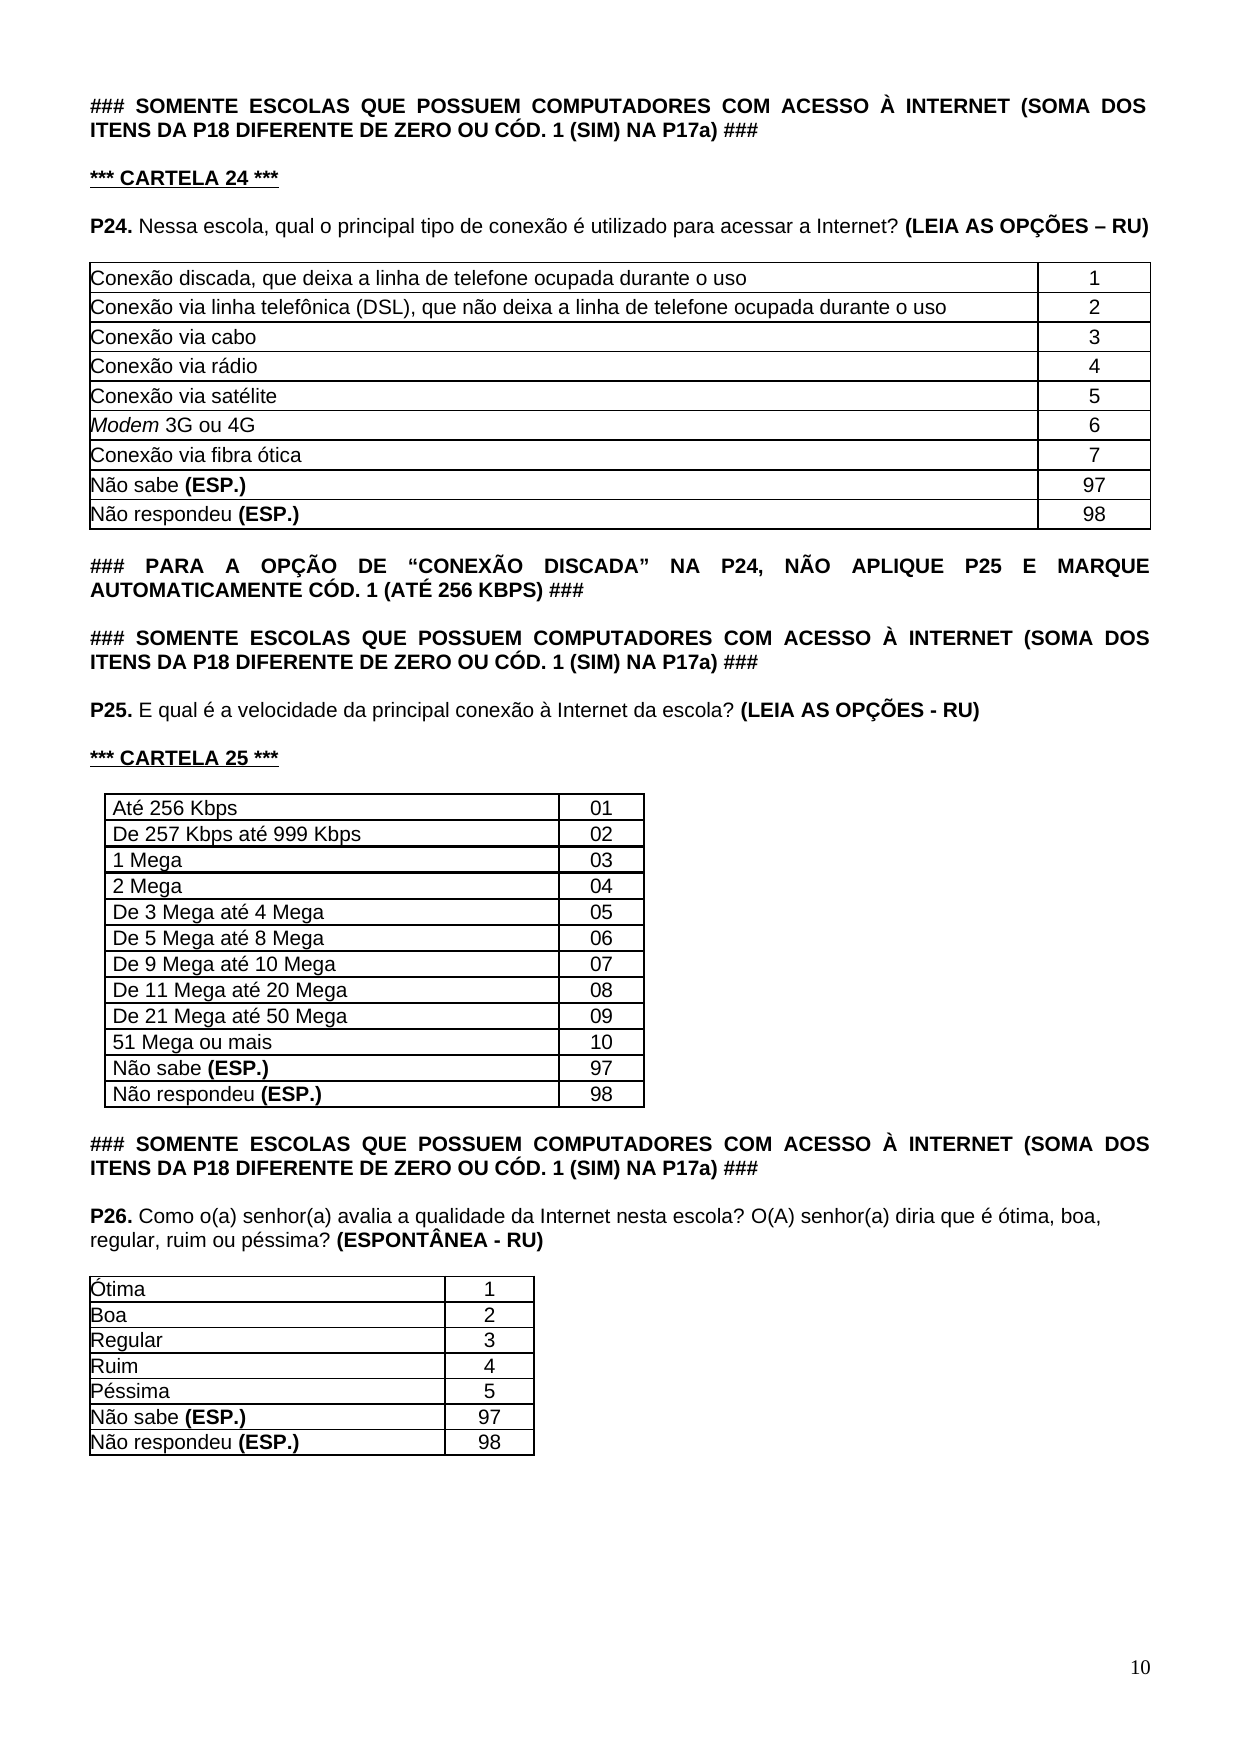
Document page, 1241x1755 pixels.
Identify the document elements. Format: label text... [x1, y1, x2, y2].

table_cell De 3 Mega até 4 Mega [106, 900, 558, 923]
table_header 1 [446, 1277, 533, 1301]
table_cell 03 [560, 848, 643, 871]
table_cell 3 [1039, 323, 1150, 351]
table_cell Não sabe (ESP.) [91, 471, 1037, 498]
table_cell 51 Mega ou mais [106, 1030, 558, 1054]
text P26. Como o(a) senhor(a) avalia a qualidade da Internet nesta escola? O(A) senhor(a) diria que é ótima, boa, regular, ruim ou péssima? (ESPONTÂNEA - RU) [90, 1204, 1151, 1252]
table_header Até 256 Kbps [106, 795, 558, 819]
table_cell 5 [446, 1379, 533, 1403]
table_header Conexão discada, que deixa a linha de telefone ocupada durante o uso [91, 263, 1037, 291]
table_cell 05 [560, 900, 643, 923]
table_cell 6 [1039, 411, 1150, 439]
table_cell De 5 Mega até 8 Mega [106, 926, 558, 949]
table_cell De 11 Mega até 20 Mega [106, 978, 558, 1002]
table_cell 2 [446, 1303, 533, 1327]
table_cell 3 [446, 1328, 533, 1352]
table_cell Ruim [91, 1354, 444, 1378]
table_cell Conexão via linha telefônica (DSL), que não deixa a linha de telefone ocupada durante o uso [91, 293, 1037, 321]
table_cell Não respondeu (ESP.) [91, 500, 1037, 528]
table_cell 07 [560, 952, 643, 976]
table_cell Conexão via rádio [91, 352, 1037, 380]
text ### SOMENTE ESCOLAS QUE POSSUEM COMPUTADORES COM ACESSO À INTERNET (SOMA DOS ITENS DA P18 DIFERENTE DE ZERO OU CÓD. 1 (SIM) NA P17a) ### [90, 626, 1151, 673]
table_cell De 21 Mega até 50 Mega [106, 1004, 558, 1028]
table_cell 06 [560, 926, 643, 949]
text ### SOMENTE ESCOLAS QUE POSSUEM COMPUTADORES COM ACESSO À INTERNET (SOMA DOS ITENS DA P18 DIFERENTE DE ZERO OU CÓD. 1 (SIM) NA P17a) ### [90, 94, 1151, 142]
table_cell De 257 Kbps até 999 Kbps [106, 821, 558, 845]
table_cell 04 [560, 874, 643, 897]
table_cell 98 [560, 1082, 643, 1106]
table_cell 5 [1039, 382, 1150, 410]
table_cell Modem 3G ou 4G [91, 411, 1037, 439]
table_cell 4 [446, 1354, 533, 1378]
table_cell 2 Mega [106, 874, 558, 897]
table_cell Conexão via satélite [91, 382, 1037, 410]
table_cell 2 [1039, 293, 1150, 321]
table_cell Boa [91, 1303, 444, 1327]
text ### PARA A OPÇÃO DE “CONEXÃO DISCADA” NA P24, NÃO APLIQUE P25 E MARQUE AUTOMATICAMENTE CÓD. 1 (ATÉ 256 KBPS) ### [90, 554, 1151, 602]
table_cell 7 [1039, 441, 1150, 469]
table_cell 98 [446, 1430, 533, 1454]
table_cell Não sabe (ESP.) [91, 1405, 444, 1429]
table_cell 09 [560, 1004, 643, 1028]
table_header 1 [1039, 263, 1150, 291]
table_cell De 9 Mega até 10 Mega [106, 952, 558, 976]
table_cell 10 [560, 1030, 643, 1054]
text ### SOMENTE ESCOLAS QUE POSSUEM COMPUTADORES COM ACESSO À INTERNET (SOMA DOS ITENS DA P18 DIFERENTE DE ZERO OU CÓD. 1 (SIM) NA P17a) ### [90, 1132, 1151, 1180]
table_cell 02 [560, 821, 643, 845]
text *** CARTELA 24 *** [90, 166, 1151, 190]
table_cell Não respondeu (ESP.) [91, 1430, 444, 1454]
table_cell 4 [1039, 352, 1150, 380]
table_header 01 [560, 795, 643, 819]
table_header Ótima [91, 1277, 444, 1301]
table_cell 98 [1039, 500, 1150, 528]
text *** CARTELA 25 *** [90, 745, 1151, 769]
table_cell Não respondeu (ESP.) [106, 1082, 558, 1106]
table_cell 97 [560, 1056, 643, 1080]
table_cell 1 Mega [106, 848, 558, 871]
table_cell Regular [91, 1328, 444, 1352]
table_cell 97 [1039, 471, 1150, 498]
table_cell Péssima [91, 1379, 444, 1403]
text P24. Nessa escola, qual o principal tipo de conexão é utilizado para acessar a Internet? (LEIA AS OPÇÕES – RU) [90, 214, 1151, 238]
table_cell Não sabe (ESP.) [106, 1056, 558, 1080]
text P25. E qual é a velocidade da principal conexão à Internet da escola? (LEIA AS OPÇÕES - RU) [90, 697, 1151, 721]
table_cell 97 [446, 1405, 533, 1429]
table_cell Conexão via fibra ótica [91, 441, 1037, 469]
table_cell Conexão via cabo [91, 323, 1037, 351]
table_cell 08 [560, 978, 643, 1002]
